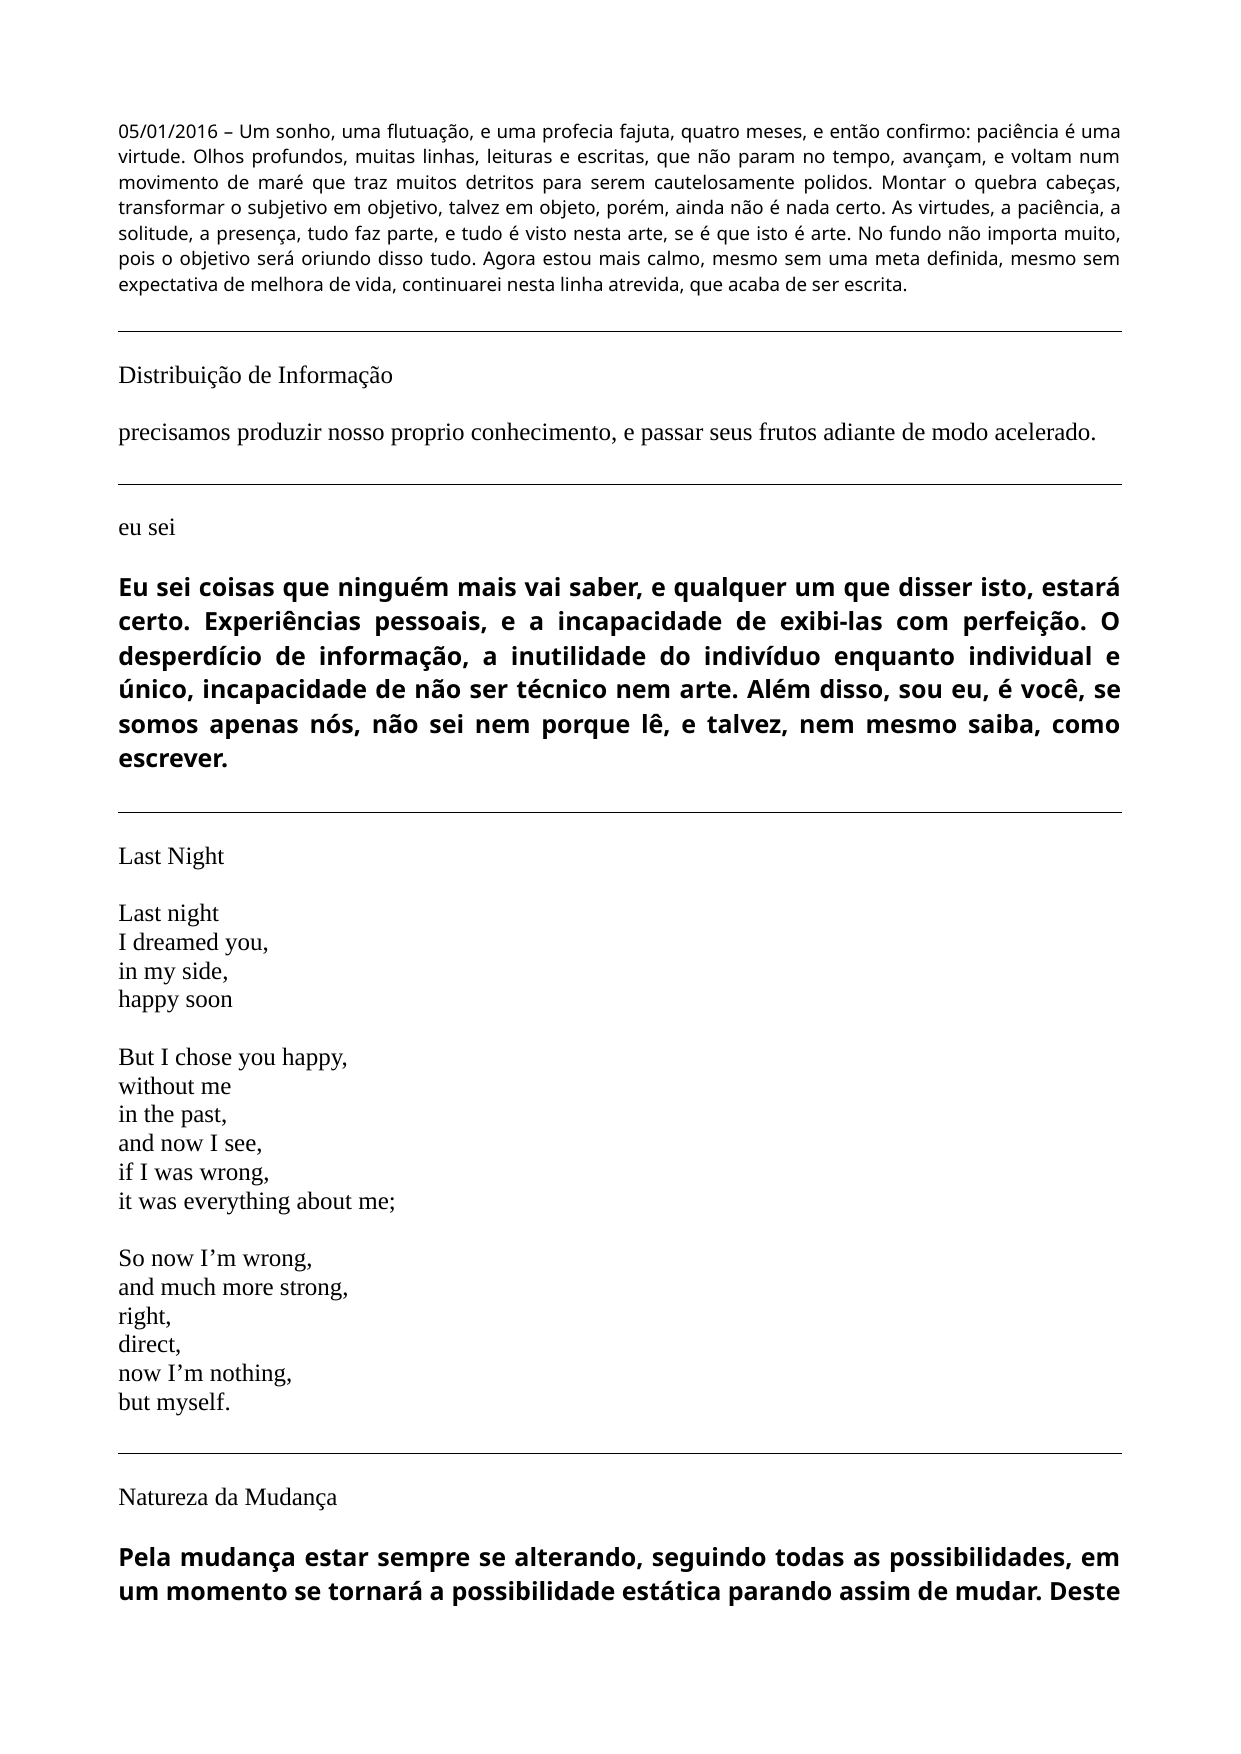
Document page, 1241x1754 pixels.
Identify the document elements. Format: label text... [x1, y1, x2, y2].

text 05/01/2016 – Um sonho, uma flutuação, e uma profecia fajuta, quatro meses, e então confirmo: paciência é uma virtude. Olhos profundos, muitas linhas, leituras e escritas, que não param no tempo, avançam, e voltam num movimento de maré que traz muitos detritos para serem cautelosamente polidos. Montar o quebra cabeças, transformar o subjetivo em objetivo, talvez em objeto, porém, ainda não é nada certo. As virtudes, a paciência, a solitude, a presença, tudo faz parte, e tudo é visto nesta arte, se é que isto é arte. No fundo não importa muito, pois o objetivo será oriundo disso tudo. Agora estou mais calmo, mesmo sem uma meta definida, mesmo sem expectativa de melhora de vida, continuarei nesta linha atrevida, que acaba de ser escrita. [118, 118, 1122, 297]
text Distribuição de Informação [118, 360, 1122, 389]
text precisamos produzir nosso proprio conhecimento, e passar seus frutos adiante de modo acelerado. [118, 417, 1122, 446]
text eu sei [118, 512, 1122, 541]
text Natureza da Mudança [118, 1482, 1122, 1511]
text Last Night [118, 841, 1122, 869]
text Last night I dreamed you, in my side, happy soon But I chose you happy, without me in the past, and now I see, if I was wrong, it was everything about me; So now I’m wrong, and much more strong, right, direct, now I’m nothing, but myself. [118, 898, 1122, 1416]
text Pela mudança estar sempre se alterando, seguindo todas as possibilidades, em um momento se tornará a possibilidade estática parando assim de mudar. Deste [118, 1539, 1122, 1608]
text Eu sei coisas que ninguém mais vai saber, e qualquer um que disser isto, estará certo. Experiências pessoais, e a incapacidade de exibi-las com perfeição. O desperdício de informação, a inutilidade do indivíduo enquanto individual e único, incapacidade de não ser técnico nem arte. Além disso, sou eu, é você, se somos apenas nós, não sei nem porque lê, e talvez, nem mesmo saiba, como escrever. [118, 570, 1122, 774]
